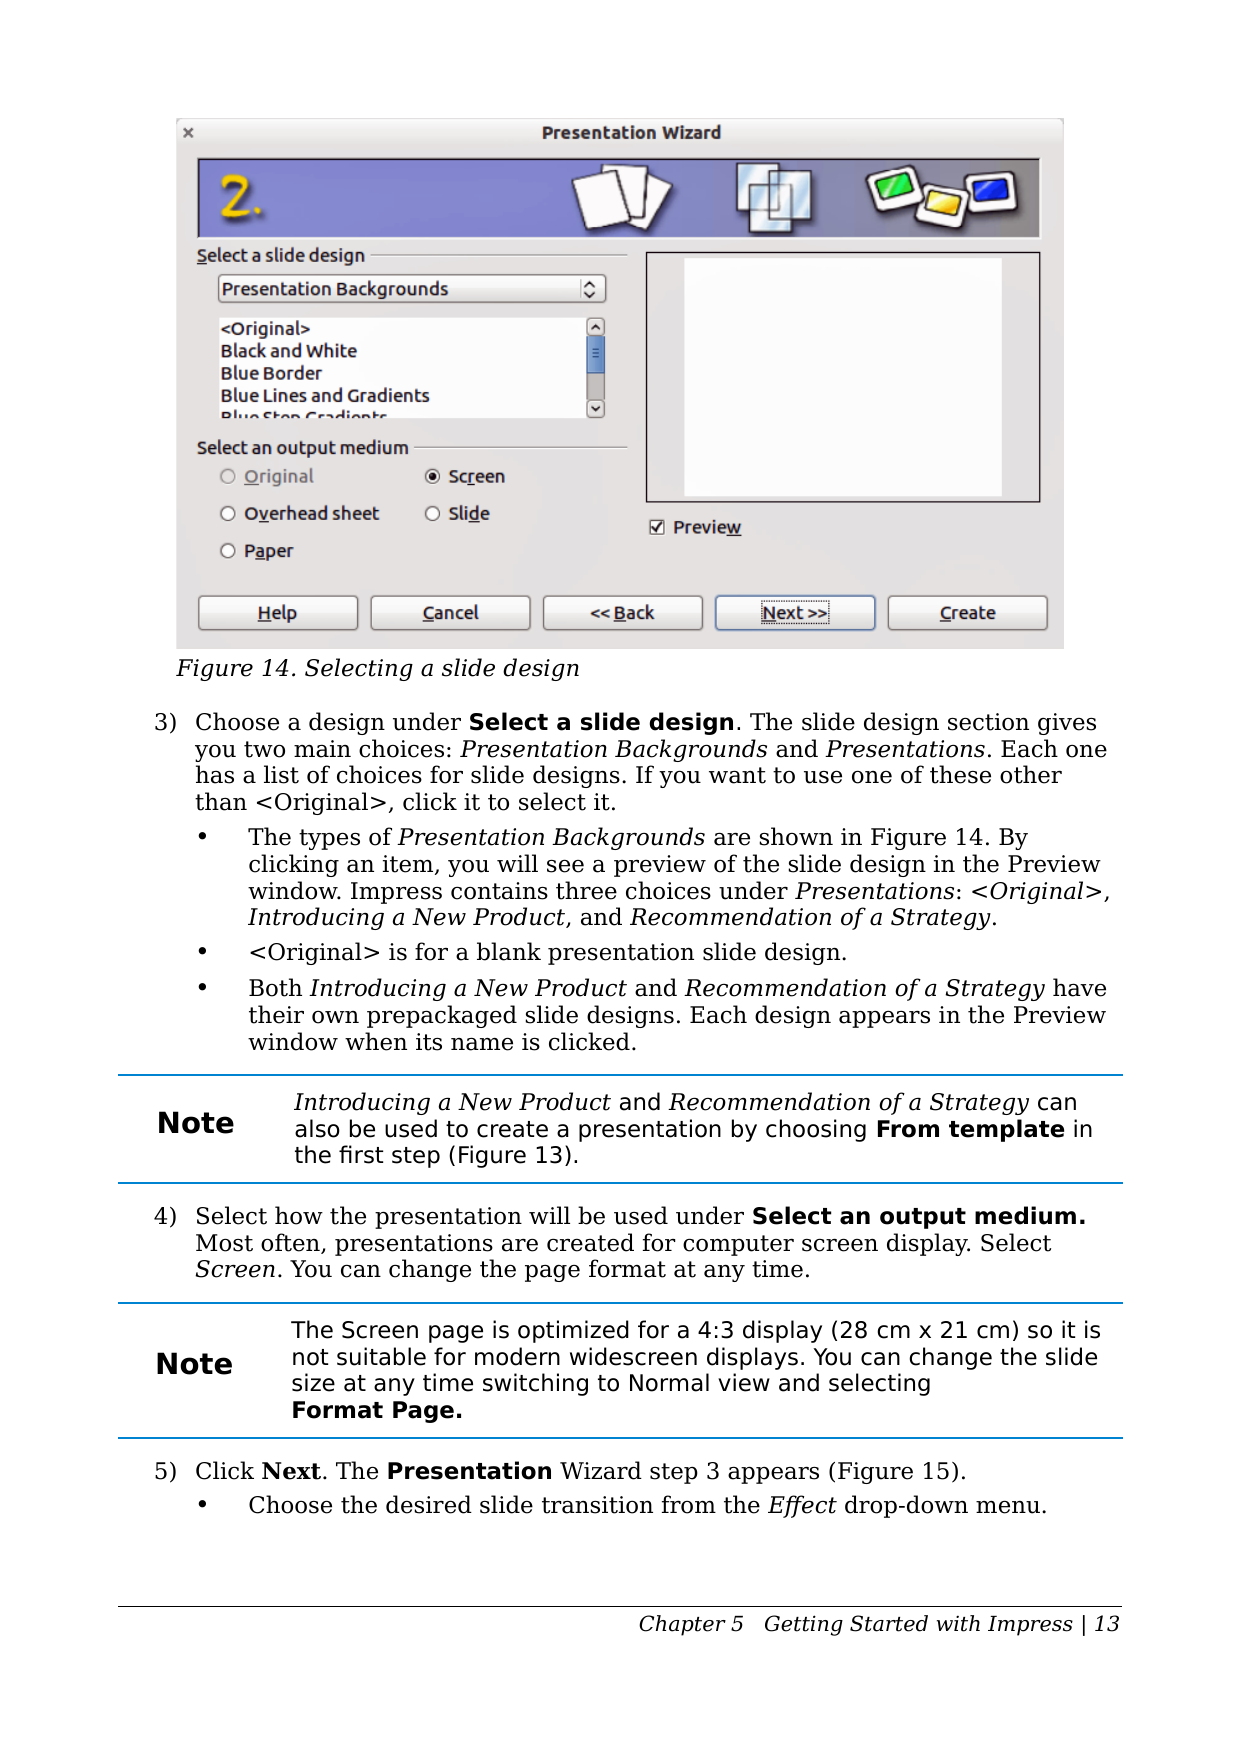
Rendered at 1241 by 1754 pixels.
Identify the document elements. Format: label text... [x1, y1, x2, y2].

list Choose a design under Select a slide design. The slide design section gives you two main choices: Presentation Backgrounds and Presentations. Each one has a list of choices for slide designs. If you want to use one of these other than <Original>, click it to select it. [177, 709, 1122, 816]
picture [176, 118, 1064, 649]
list The types of Presentation Backgrounds are shown in Figure 14. By clicking an item, you will see a preview of the slide design in the Preview window. Impress contains three choices under Presentations: <Original>, Introducing a New Product, and Recommendation of a Strategy. [195, 822, 1122, 931]
table_header Introducing a New Product and Recommendation of a Strategy can also be used to create a presentation by choosing From template in the first step (Figure 13). [273, 1076, 1123, 1182]
text Figure 14. Selecting a slide design [176, 655, 1064, 682]
list <Original> is for a blank presentation slide design. [195, 937, 1122, 967]
list Choose the desired slide transition from the Effect drop-down menu. [195, 1491, 1122, 1520]
table_header Note [118, 1304, 270, 1437]
table_header Note [118, 1076, 273, 1182]
list Both Introducing a New Product and Recommendation of a Strategy have their own prepackaged slide designs. Each design appears in the Preview window when its name is clicked. [195, 973, 1122, 1055]
list Select how the presentation will be used under Select an output medium. Most often, presentations are created for computer screen display. Select Screen. You can change the page format at any time. [177, 1203, 1122, 1283]
list Click Next. The Presentation Wizard step 3 appears (Figure 15). [177, 1457, 1122, 1484]
table_header The Screen page is optimized for a 4:3 display (28 cm x 21 cm) so it is not suitable for modern widescreen displays. You can change the slide size at any time switching to Normal view and selecting Format Page. [270, 1304, 1123, 1437]
